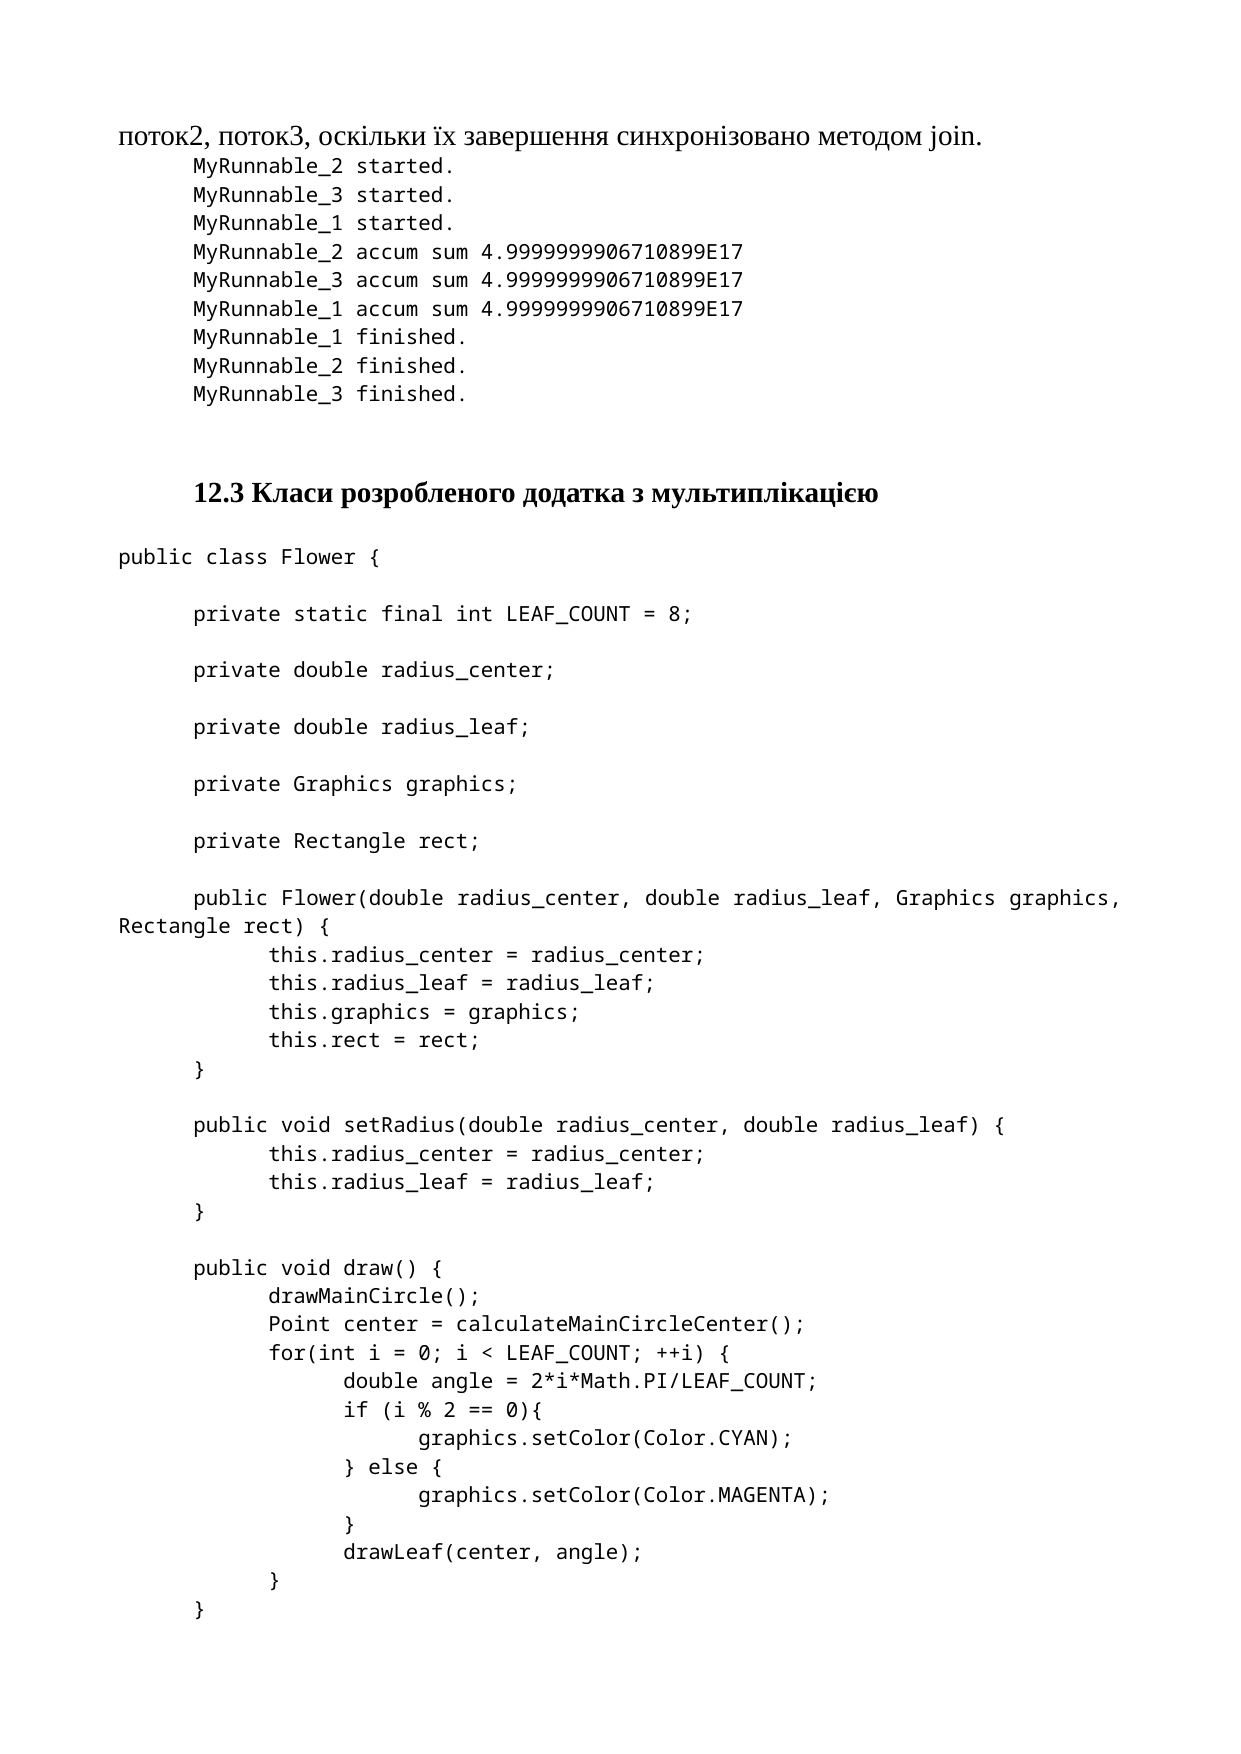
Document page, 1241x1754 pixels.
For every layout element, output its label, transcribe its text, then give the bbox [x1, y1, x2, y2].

text private static final int LEAF_COUNT = 8; [118, 599, 1122, 627]
text Point center = calculateMainCircleCenter(); [118, 1309, 1122, 1338]
text MyRunnable_3 finished. [193, 379, 1122, 408]
text public Flower(double radius_center, double radius_leaf, Graphics graphics, Rectangle rect) { [118, 883, 1122, 940]
text } [118, 1054, 1122, 1082]
text MyRunnable_3 started. [193, 180, 1122, 208]
text graphics.setColor(Color.MAGENTA); [118, 1480, 1122, 1509]
text this.radius_leaf = radius_leaf; [118, 968, 1122, 997]
text } else { [118, 1452, 1122, 1480]
text public class Flower { [118, 542, 1122, 570]
text for(int i = 0; i < LEAF_COUNT; ++i) { [118, 1338, 1122, 1366]
text double angle = 2*i*Math.PI/LEAF_COUNT; [118, 1366, 1122, 1395]
text this.radius_center = radius_center; [118, 1139, 1122, 1167]
text } [118, 1196, 1122, 1224]
text 12.3 Класи розробленого додатка з мультиплікацією [118, 475, 1122, 508]
text if (i % 2 == 0){ [118, 1395, 1122, 1423]
text MyRunnable_1 accum sum 4.9999999906710899E17 [193, 294, 1122, 322]
text private double radius_leaf; [118, 712, 1122, 741]
text private double radius_center; [118, 656, 1122, 684]
text MyRunnable_1 finished. [193, 322, 1122, 351]
text } [118, 1594, 1122, 1622]
text this.graphics = graphics; [118, 997, 1122, 1025]
text поток2, поток3, оскільки їх завершення синхронізовано методом join. [118, 118, 1122, 152]
text } [118, 1566, 1122, 1594]
text drawMainCircle(); [118, 1281, 1122, 1309]
text private Rectangle rect; [118, 826, 1122, 854]
text MyRunnable_3 accum sum 4.9999999906710899E17 [193, 265, 1122, 294]
text MyRunnable_2 finished. [193, 351, 1122, 379]
text this.rect = rect; [118, 1025, 1122, 1054]
text MyRunnable_1 started. [193, 208, 1122, 237]
text public void draw() { [118, 1253, 1122, 1281]
text private Graphics graphics; [118, 769, 1122, 798]
text MyRunnable_2 accum sum 4.9999999906710899E17 [193, 237, 1122, 265]
text graphics.setColor(Color.CYAN); [118, 1423, 1122, 1452]
text this.radius_leaf = radius_leaf; [118, 1167, 1122, 1196]
text } [118, 1509, 1122, 1537]
text MyRunnable_2 started. [193, 152, 1122, 180]
text drawLeaf(center, angle); [118, 1537, 1122, 1566]
text this.radius_center = radius_center; [118, 940, 1122, 968]
text public void setRadius(double radius_center, double radius_leaf) { [118, 1111, 1122, 1139]
